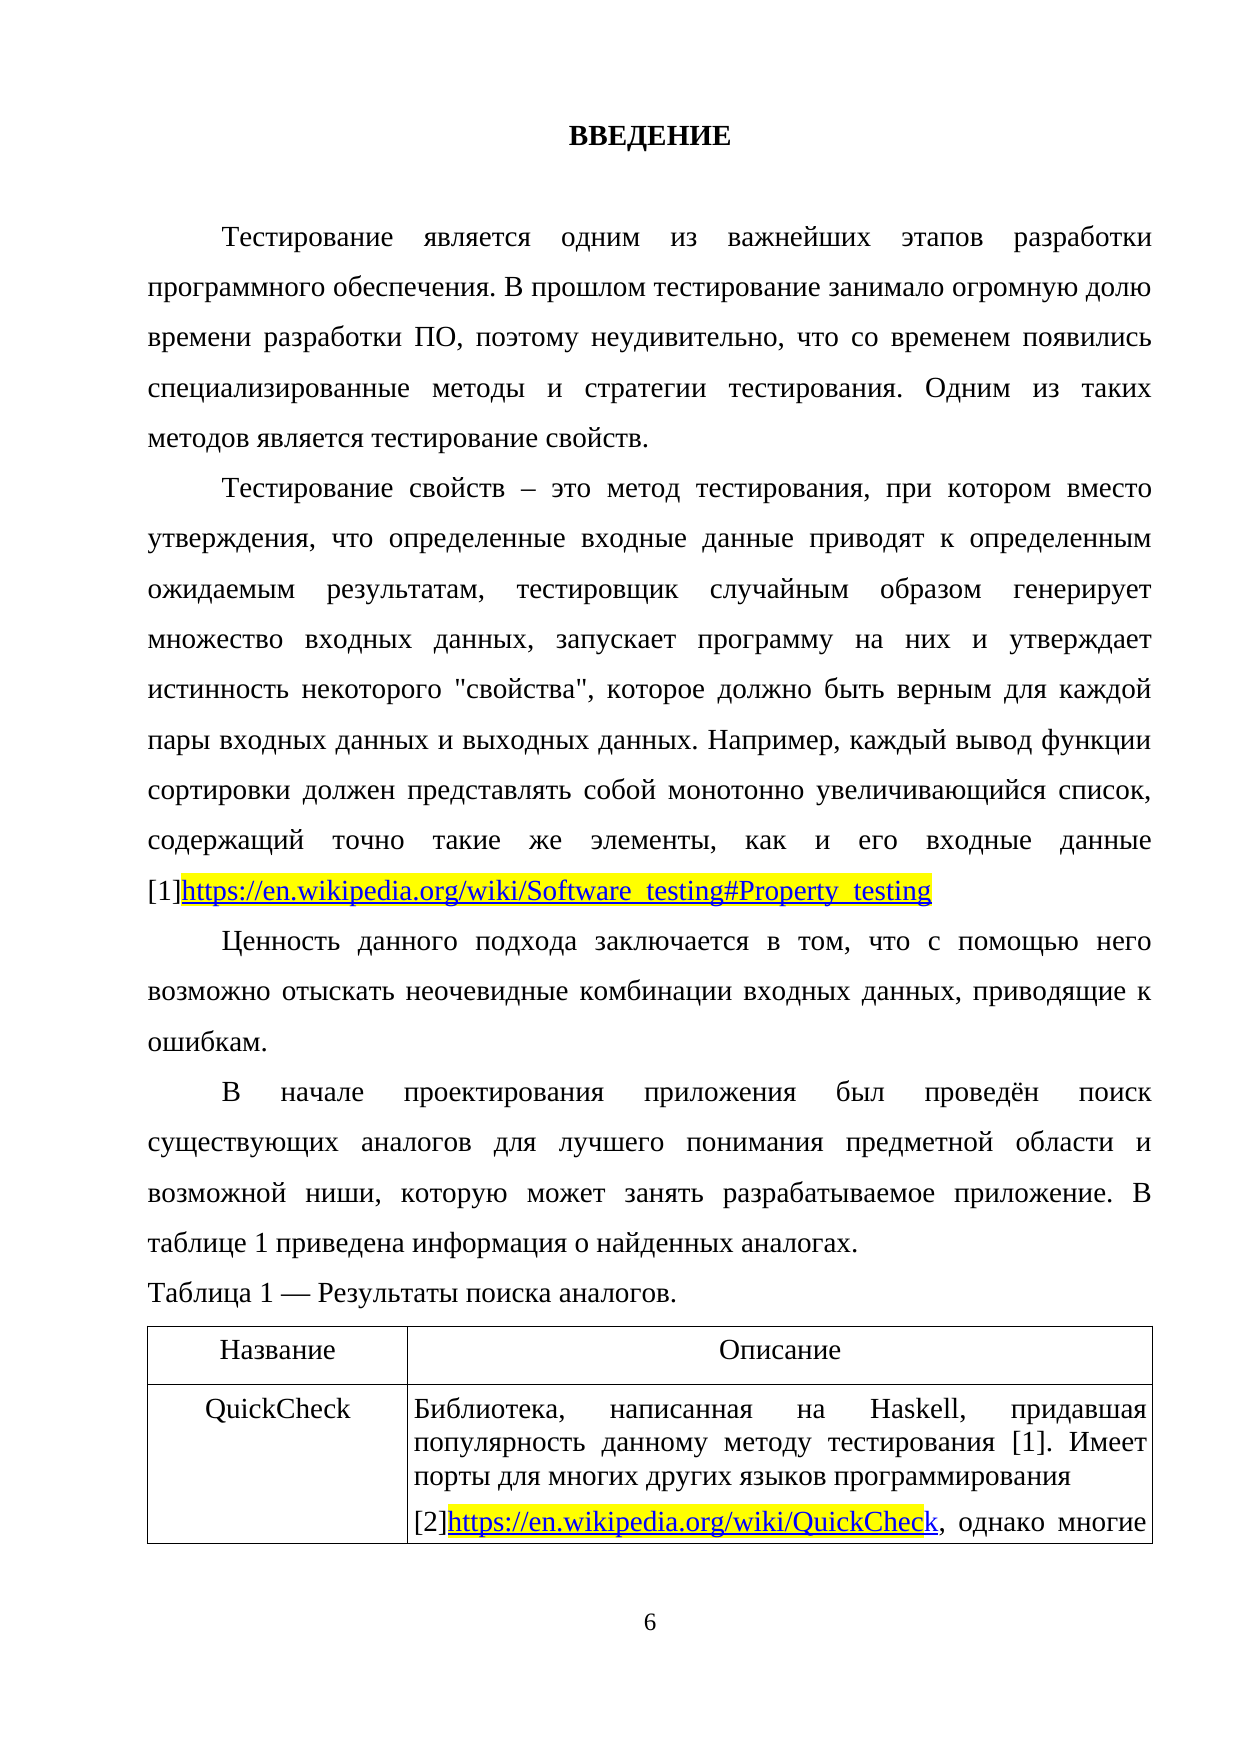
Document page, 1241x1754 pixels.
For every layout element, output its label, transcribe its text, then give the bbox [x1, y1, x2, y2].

text Ценность данного подхода заключается в том, что с помощью него возможно отыскать неочевидные комбинации входных данных, приводящие к ошибкам. [147, 923, 1152, 1057]
table_header Описание [408, 1327, 1152, 1384]
table_cell QuickCheck [148, 1385, 407, 1543]
text Тестирование свойств – это метод тестирования, при котором вместо утверждения, что определенные входные данные приводят к определенным ожидаемым результатам, тестировщик случайным образом генерирует множество входных данных, запускает программу на них и утверждает истинность некоторого "свойства", которое должно быть верным для каждой пары входных данных и выходных данных. Например, каждый вывод функции сортировки должен представлять собой монотонно увеличивающийся список, содержащий точно такие же элементы, как и его входные данные [1]https://en.wikipedia.org/wiki/Software_testing#Property_testing [147, 470, 1152, 906]
text Таблица 1 — Результаты поиска аналогов. [147, 1275, 1152, 1309]
text Тестирование является одним из важнейших этапов разработки программного обеспечения. В прошлом тестирование занимало огромную долю времени разработки ПО, поэтому неудивительно, что со временем появились специализированные методы и стратегии тестирования. Одним из таких методов является тестирование свойств. [147, 219, 1152, 453]
table_cell Библиотека, написанная на Haskell, придавшая популярность данному методу тестирования [1]. Имеет порты для многих других языков программирования [2]https://en.wikipedia.org/wiki/QuickCheck, однако многие [408, 1385, 1152, 1543]
text В начале проектирования приложения был проведён поиск существующих аналогов для лучшего понимания предметной области и возможной ниши, которую может занять разрабатываемое приложение. В таблице 1 приведена информация о найденных аналогах. [147, 1074, 1152, 1258]
text ВВЕДЕНИЕ [147, 118, 1152, 152]
table_header Название [148, 1327, 407, 1384]
